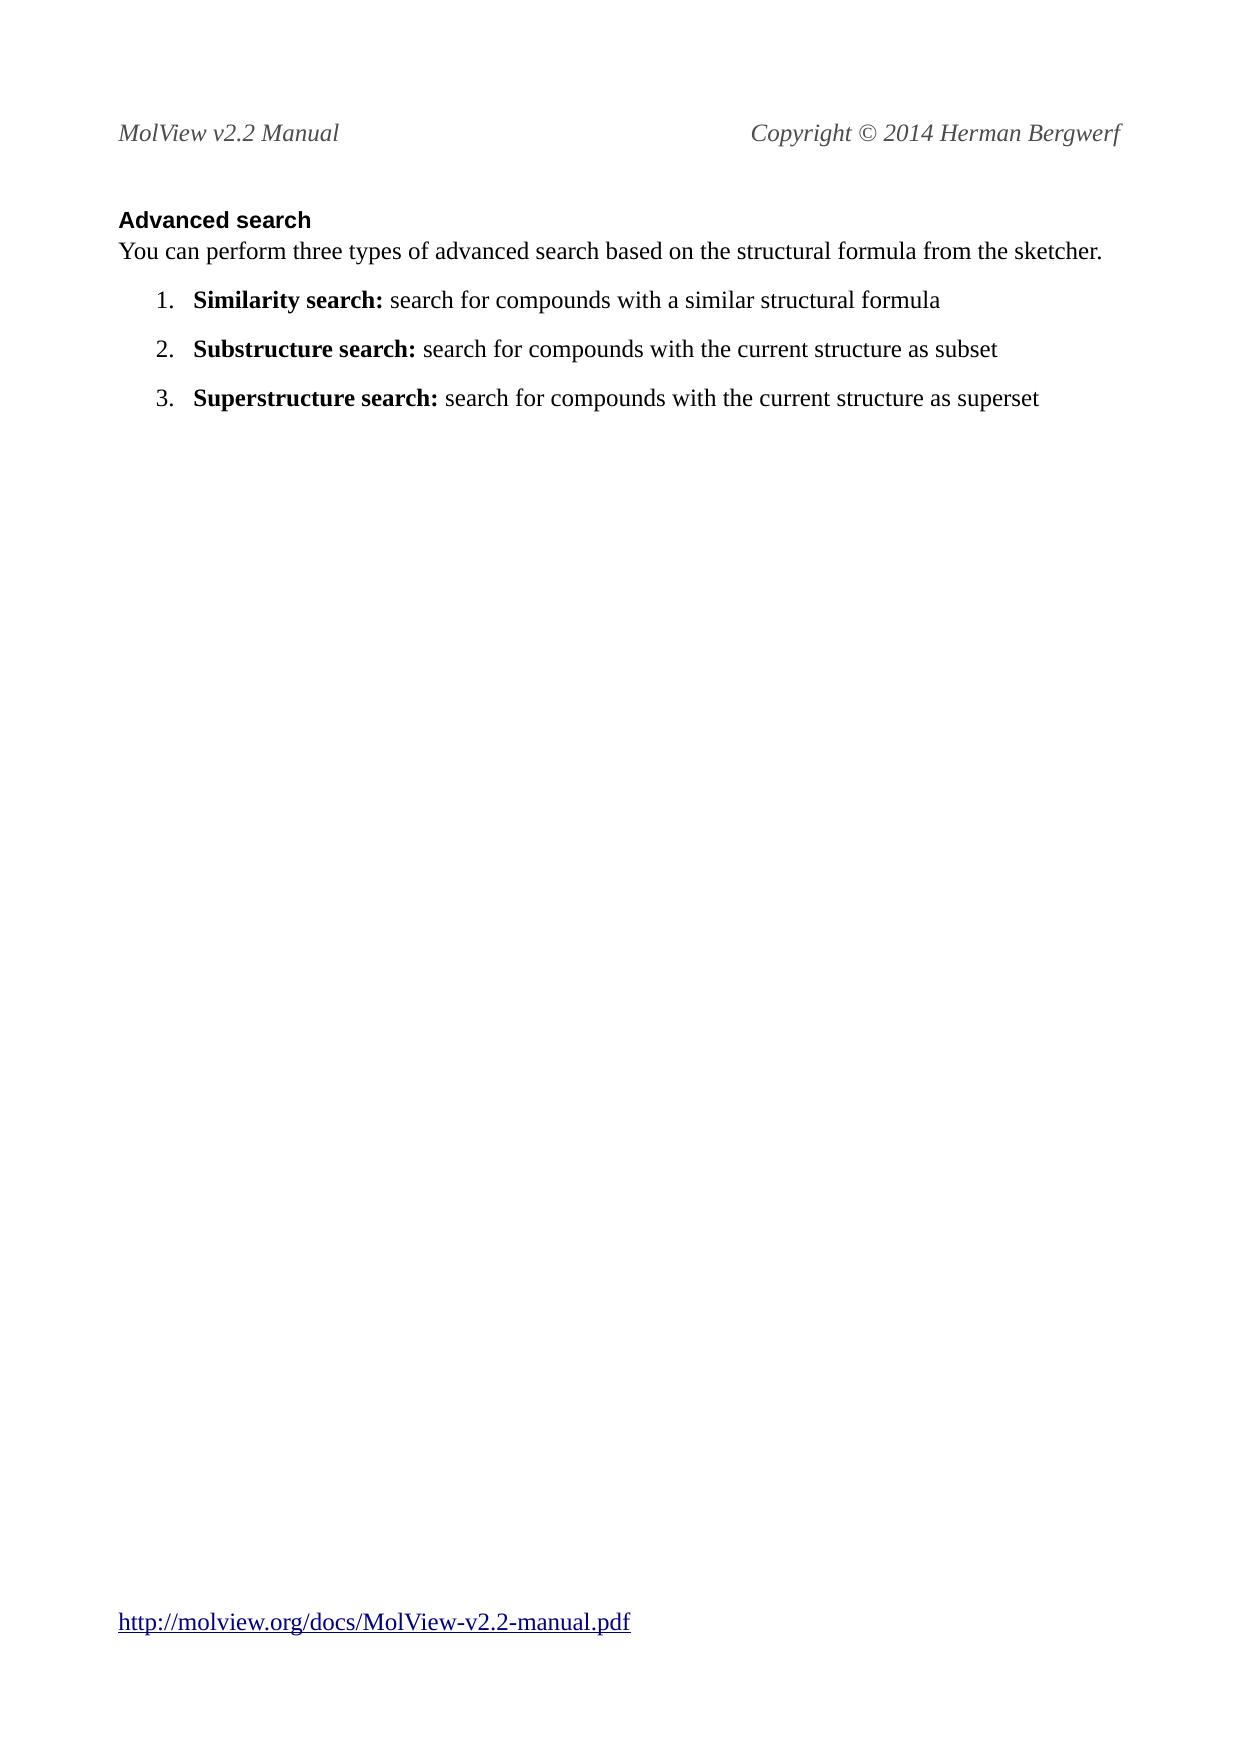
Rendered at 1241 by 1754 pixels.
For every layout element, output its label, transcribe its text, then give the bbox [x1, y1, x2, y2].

subtitle Advanced search [118, 206, 1152, 233]
list Substructure search: search for compounds with the current structure as subset [156, 334, 1122, 363]
list Superstructure search: search for compounds with the current structure as superset [156, 383, 1122, 412]
text You can perform three types of advanced search based on the structural formula from the sketcher. [118, 236, 1122, 265]
list Similarity search: search for compounds with a similar structural formula [156, 285, 1122, 314]
